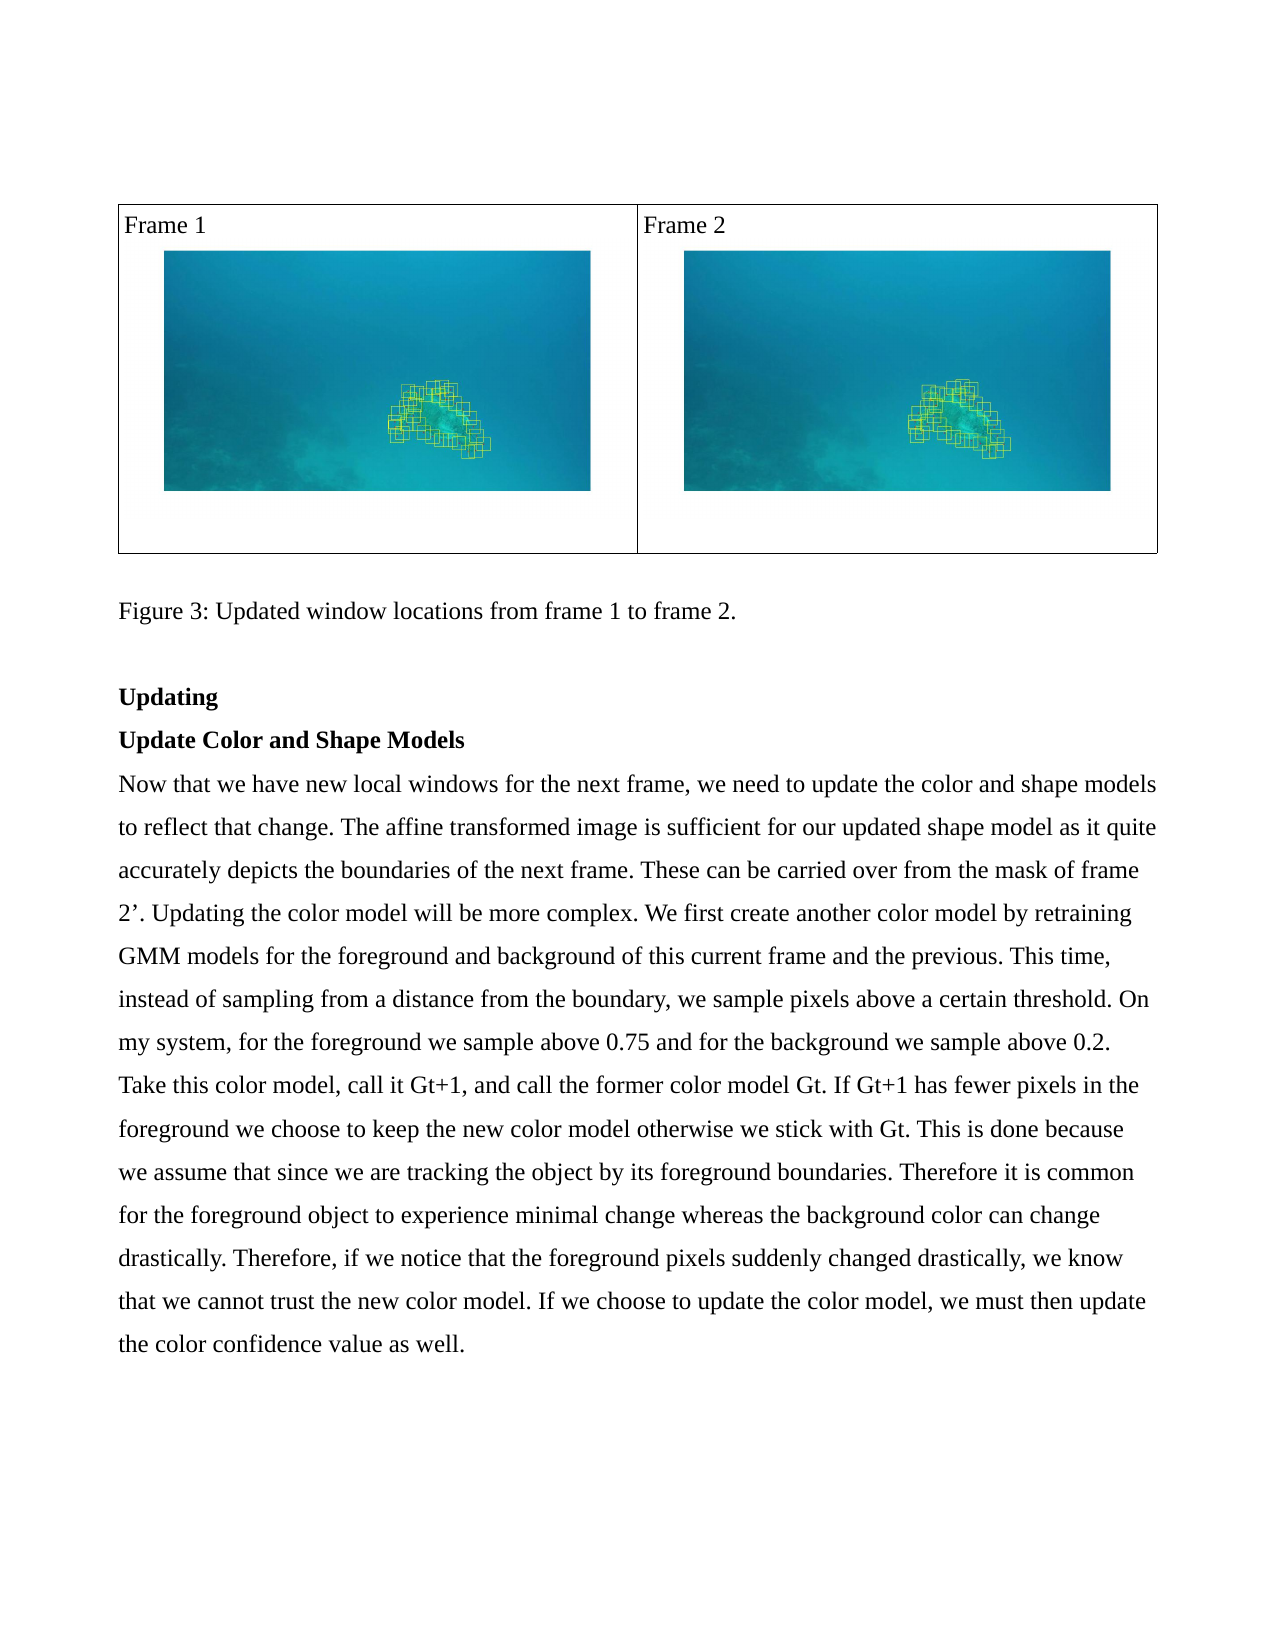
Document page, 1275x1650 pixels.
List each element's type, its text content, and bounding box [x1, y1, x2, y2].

table_header Frame 2 [638, 205, 1157, 553]
text Now that we have new local windows for the next frame, we need to update the color and shape models to reflect that change. The affine transformed image is sufficient for our updated shape model as it quite accurately depicts the boundaries of the next frame. These can be carried over from the mask of frame 2’. Updating the color model will be more complex. We first create another color model by retraining GMM models for the foreground and background of this current frame and the previous. This time, instead of sampling from a distance from the boundary, we sample pixels above a certain threshold. On my system, for the foreground we sample above 0.75 and for the background we sample above 0.2. Take this color model, call it Gt+1, and call the former color model Gt. If Gt+1 has fewer pixels in the foreground we choose to keep the new color model otherwise we stick with Gt. This is done because we assume that since we are tracking the object by its foreground boundaries. Therefore it is common for the foreground object to experience minimal change whereas the background color can change drastically. Therefore, if we notice that the foreground pixels suddenly changed drastically, we know that we cannot trust the new color model. If we choose to update the color model, we must then update the color confidence value as well. [118, 769, 1157, 1358]
picture [123, 238, 632, 519]
text Figure 3: Updated window locations from frame 1 to frame 2. [118, 596, 1157, 625]
picture [643, 238, 1152, 519]
table_header Frame 1 [119, 205, 637, 553]
text Update Color and Shape Models [118, 726, 1157, 754]
text Updating [118, 682, 1157, 711]
